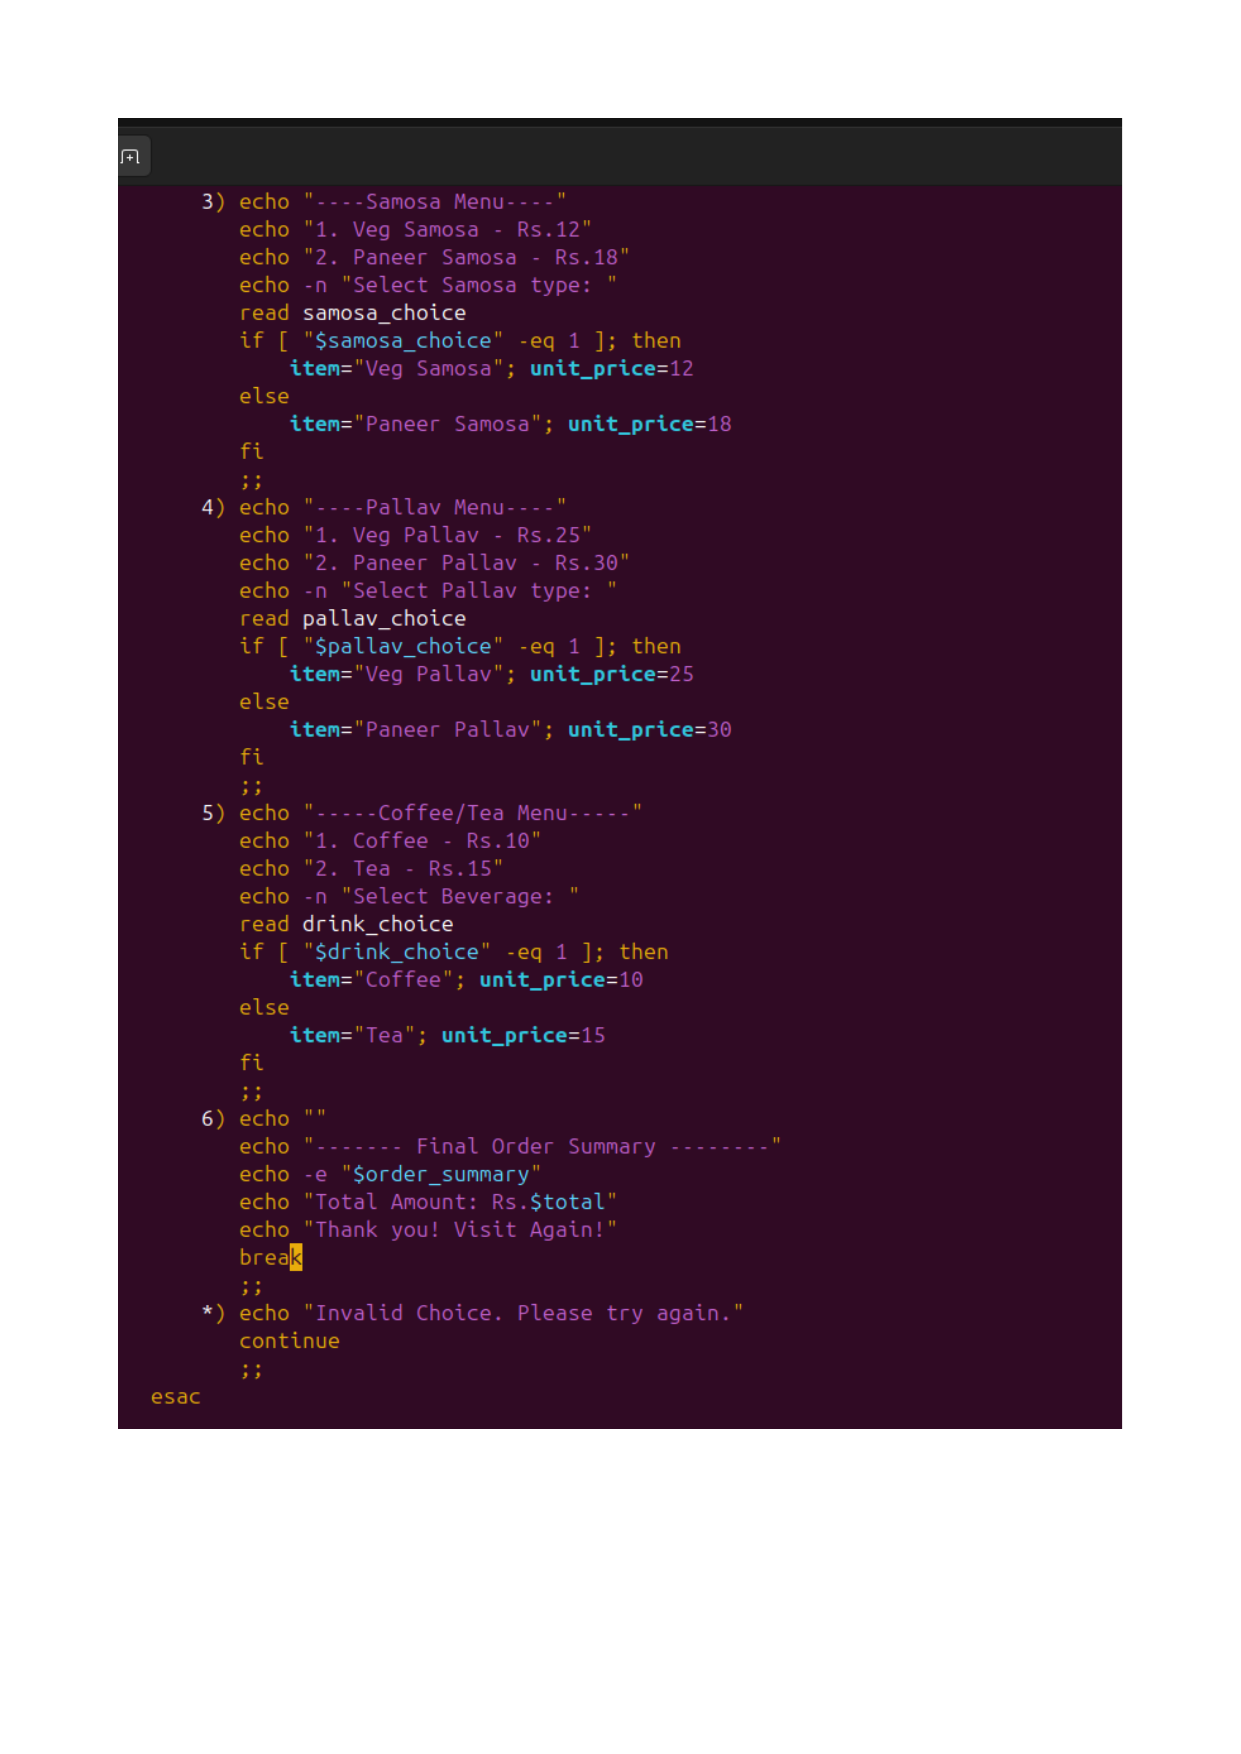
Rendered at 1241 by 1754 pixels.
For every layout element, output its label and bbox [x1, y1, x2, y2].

picture [118, 118, 1123, 1429]
